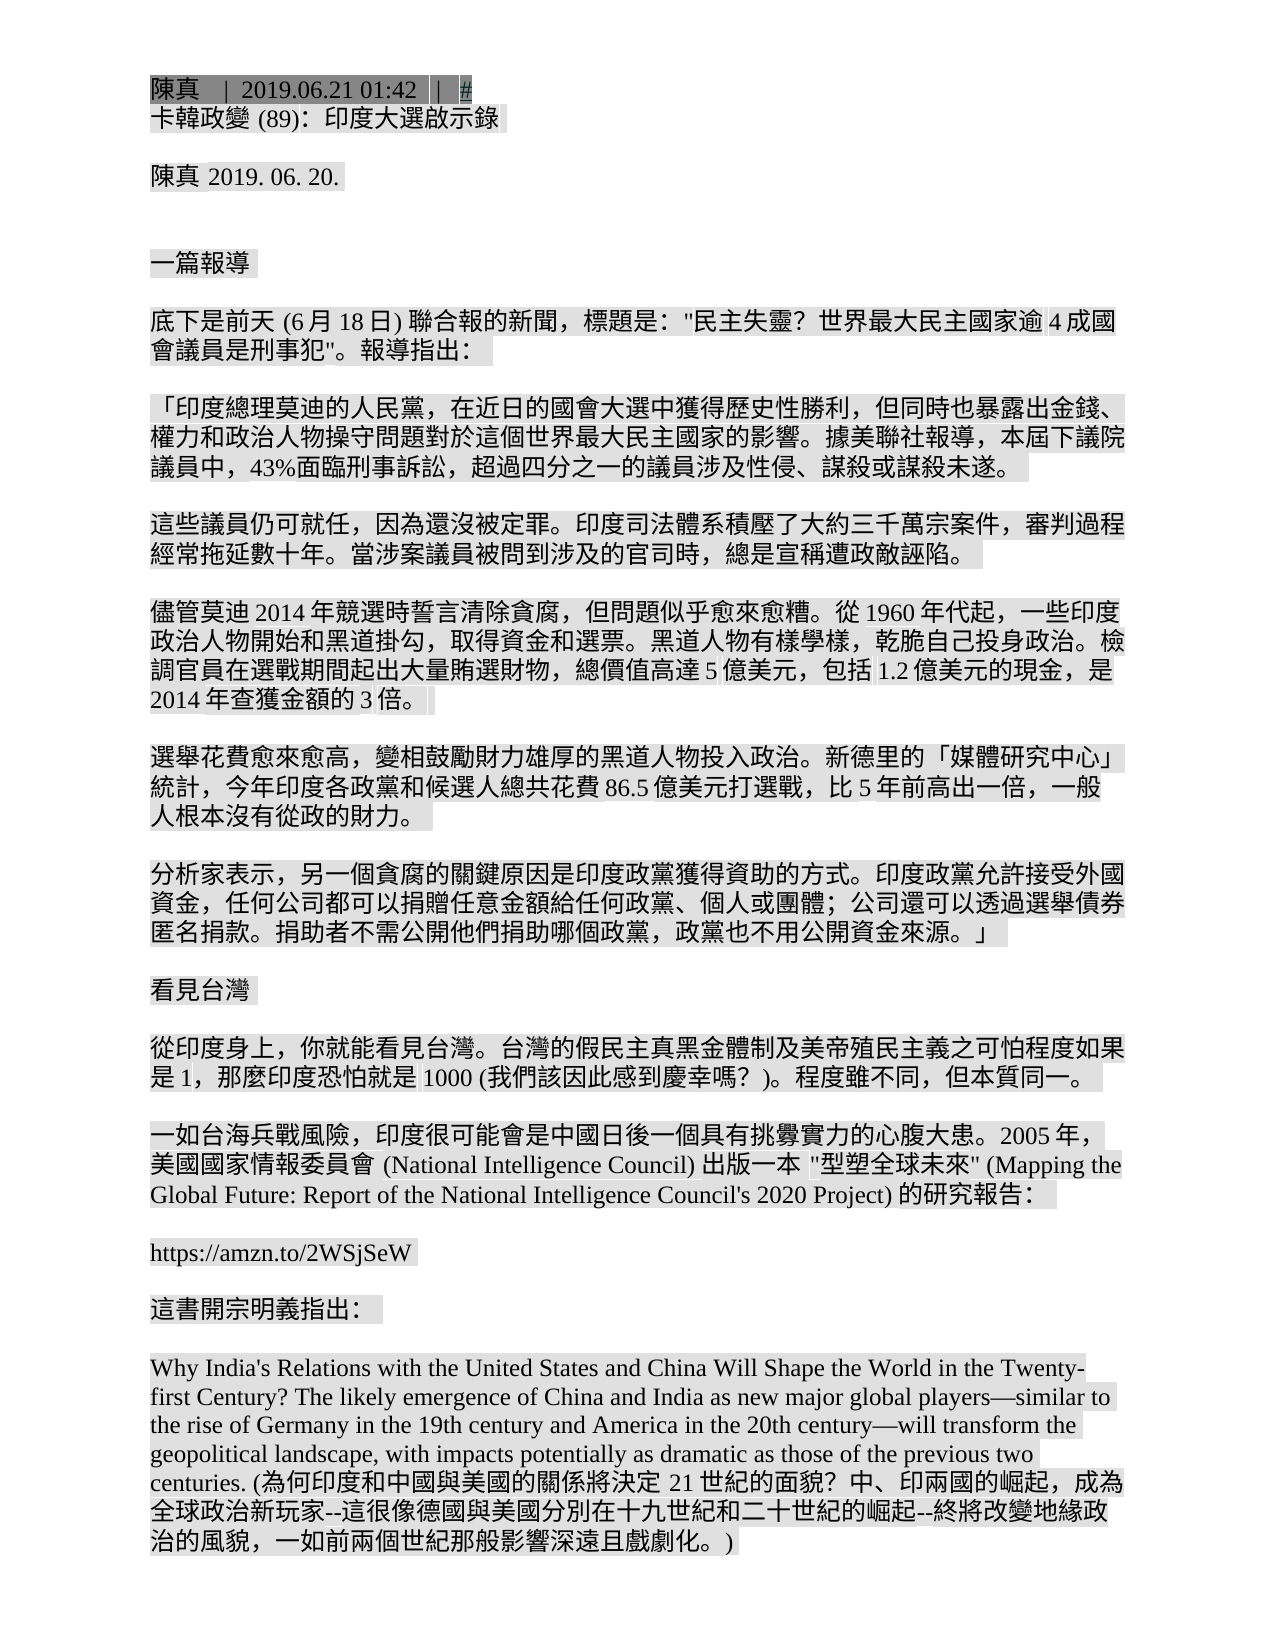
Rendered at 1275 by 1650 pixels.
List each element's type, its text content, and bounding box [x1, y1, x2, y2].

text 卡韓政變 (89)：印度大選啟示錄 陳真 2019. 06. 20. 一篇報導 底下是前天 (6月18日) 聯合報的新聞，標題是："民主失靈？世界最大民主國家逾4成國會議員是刑事犯"。報導指出： 「印度總理莫迪的人民黨，在近日的國會大選中獲得歷史性勝利，但同時也暴露出金錢、權力和政治人物操守問題對於這個世界最大民主國家的影響。據美聯社報導，本屆下議院議員中，43%面臨刑事訴訟，超過四分之一的議員涉及性侵、謀殺或謀殺未遂。 這些議員仍可就任，因為還沒被定罪。印度司法體系積壓了大約三千萬宗案件，審判過程經常拖延數十年。當涉案議員被問到涉及的官司時，總是宣稱遭政敵誣陷。 儘管莫迪2014年競選時誓言清除貪腐，但問題似乎愈來愈糟。從1960年代起，一些印度政治人物開始和黑道掛勾，取得資金和選票。黑道人物有樣學樣，乾脆自己投身政治。檢調官員在選戰期間起出大量賄選財物，總價值高達5億美元，包括1.2億美元的現金，是2014年查獲金額的3倍。 選舉花費愈來愈高，變相鼓勵財力雄厚的黑道人物投入政治。新德里的「媒體研究中心」統計，今年印度各政黨和候選人總共花費86.5億美元打選戰，比5年前高出一倍，一般人根本沒有從政的財力。 分析家表示，另一個貪腐的關鍵原因是印度政黨獲得資助的方式。印度政黨允許接受外國資金，任何公司都可以捐贈任意金額給任何政黨、個人或團體；公司還可以透過選舉債券匿名捐款。捐助者不需公開他們捐助哪個政黨，政黨也不用公開資金來源。」 看見台灣 從印度身上，你就能看見台灣。台灣的假民主真黑金體制及美帝殖民主義之可怕程度如果是1，那麼印度恐怕就是1000 (我們該因此感到慶幸嗎？)。程度雖不同，但本質同一。 一如台海兵戰風險，印度很可能會是中國日後一個具有挑釁實力的心腹大患。2005年，美國國家情報委員會 (National Intelligence Council) 出版一本 "型塑全球未來" (Mapping the Global Future: Report of the National Intelligence Council's 2020 Project) 的研究報告： https://amzn.to/2WSjSeW 這書開宗明義指出： Why India's Relations with the United States and China Will Shape the World in the Twenty-first Century? The likely emergence of China and India as new major global players—similar to the rise of Germany in the 19th century and America in the 20th century—will transform the geopolitical landscape, with impacts potentially as dramatic as those of the previous two centuries. (為何印度和中國與美國的關係將決定 21世紀的面貌？中、印兩國的崛起，成為全球政治新玩家--這很像德國與美國分別在十九世紀和二十世紀的崛起--終將改變地緣政治的風貌，一如前兩個世紀那般影響深遠且戲劇化。) 不過，這部份不是我現在要說的。我只是想說，台灣不會僅僅只是台灣，不會僅僅只是一個島嶼的現在與未來，而是一整個世界局勢的一部份，一個棋子。這棋子究竟能有多少自主作為，究竟如何趨吉避凶抑或放任豺狼橫行，也許將深深影響島嶼居民好幾代人的命運。 因為美國擺明衝著中國而來的 "重返亞洲" 與 "印太戰略"，我對印度向來十分關注，從而也略微有點了解，一直想寫些東西，但千言萬語寫不完，不知從何說起。當主流媒體近乎完全消音或扭曲某些事時，你若提起，哪怕只是提起一些基本事實與普通常識，人們聽在耳裏，也許就會像聽到什麼陰謀論或偏激言論或天方夜譚那樣不足採信。不過，事實就是事實。我所知道的，恐怕都還遠遠不及黑暗事實的千百分之一。 從莫迪說起 就從最近在印度國會大選中再度大獲全勝的印度總理莫迪 (Narendra Modi) 說起吧。莫迪出身 Rashtriya Swayamsevak Sangh (印度國民志願服務團)，簡稱 RSS，是一個鼓吹暴力的印度教準軍事極右組織，視穆斯林為敵，宣揚印度教民族主義，其成員從年幼起便訓練使用刀劍棍棒，灌輸仇視異教徒之思想，屢次發動針對穆斯林之流血衝突，旨在追求建立一個具有極端排它性的 "印度教的印度"，認為那才是 "正港ㄟ印度人" 。泰戈爾曾把這樣一種意識形態斥之為印度種種痛苦問題的 "根源"，指其傷害印度甚鉅。 莫迪一方面是RSS成員，其所屬的 "印度人民黨" (Bharatiya Janata Party，簡稱 BJP)，就是在 RSS 的支持下成立，兩者成員重疊，系出同源，沆瀣一氣，屬 RSS 的政治側翼，而 "世界印度教議會" (簡稱 VHP) 則屬 RSS 的宗教分支，裏頭的 Bajrang Dal (我不知道中文怎麼翻譯) 則是負責武裝攻擊的百萬青年軍。 當年暗殺甘地的兇手，就是 RSS 的成員，至今仍被該組織視為 "印度人的英雄"；種種親美反中、仇視穆斯林的基本論調與熱血沸騰，跟台灣十分相似，動不動就是 "咱勇敢ㄟ印度人"，強調什麼 "正港ㄟ印度人"，排斥所謂外來者。差別只是在於台灣仇中反華但不反穆斯林，也不搞大屠殺。 一如人權紀錄極端可怕的沙烏地阿拉伯是美國所領導的 "民主世界" 成員，印度亦然，它是美國反中的忠實盟友。因此，哪怕它如何瘋狂違反人權，如何姦殺擄掠，如何虐殺異己，如何大規模挑起宗教血腥衝突與仇恨，照樣還是民主世界發光發亮的所謂 "民主燈塔"。 對此你不覺得很離譜嗎？千百倍於中國的人權惡行，卻不為世人所知，而中國的一點雞毛蒜皮小事，比方說根本一點問題也沒有的逃犯條例，卻硬是被西方主流媒體給抹黑得好像什麼人人得而誅之的世界巨大恐怖罪行。 各位整天跟著吶喊自由民主的蠢血沸騰者，不妨把熱血降一下火，不妨先冷靜地細細思量並深入了解所謂民主國家、民主友人、民主世界以及所謂獨裁國家等等等，究竟是什麼樣的真實樣貌，然後再來熱血沸騰也不遲。 阿基米德有句名言說，"給我一個支點，我就能撐起一個地球"。我也有個名言：給我一個主流媒體，我保證能讓你隨時莫名其妙就熱血沸騰。 事實上，莫迪因為鼓吹暴力，屢屢挑起族群血腥衝突事件，許多國際人權機構呼籲將他繩之以法，過去曾遭美國禁止入境，禁令長達九年。可是，當他聲勢鵲起、選上總理後，這位曾經主導一場針對穆斯林的大屠殺、導致兩千多人死亡及十五萬人流離失所的恐怖份子，竟然一夕之間就不恐怖了，變成 "民主同盟" 了。 印度版二二八事件 話說2001年，莫迪擔任印度古吉拉特邦 (Gujarat) 的首長。這地方就是甘地的誕生地。隔年 (2002年) 的2月27日，當地一輛火車莫名起火燃燒，導致車上五十八名印度教徒死亡。至於火苗從何而來，始終缺乏證據。但是，莫迪所領導的地方政府卻一口咬定是穆斯林所為。案發隔天 (2月28日)，莫迪以首長身份帶頭上街抬棺送葬，下令明訂 228 為 "哀悼日"，旋即發動印度版的二二八事件，血洗穆斯林。 一如緬甸軍方之屠殺羅興亞人，莫迪所領導的古吉拉特邦政府及警察，不但不制止屠殺，反而提供暴民各項協助與情資，包括提供人員清單與地址，鼓動暴民血洗穆斯林家庭，甚至抓捕企圖逃走的穆斯林難民，把他們交到暴民手上，任其殺戮、強姦。 諸多證據指向一項疑慮：亦即這個暴民屠殺事件是否有可能籌畫已久，而非臨時起意？比方說，一些穆斯林商店事發前數周就已耳聞風聲，為了安全起見，早已更換招牌，避免被指認穆斯林身份，但依舊遭到暴民極其精準且迅速的洗劫、屠殺與強姦。 恐怖大屠殺持續長達數月之久。根據國際特赦組織和人權觀察組織的各種調查報告與新聞稿，共有兩千多人死亡，傷者無數，數萬個穆斯林家庭被燒毀，大約十五萬人失去家園。許多暴民就是 RSS、印度人民黨 (BJP) 或 "世界印度教議會" (VHP) 的成員。 事件至今已17年，除了零星幾位個案極其緩慢的司法樣板作業外，沒有任何兇手受到法律制裁。十年後 (2012年)，根據國際特赦組織的報告，仍有兩萬多名當年受害者棲居帳蓬，無家可歸，卻旋即遭到印度政府的驅離。 有一本書叫做 "IN SPITE OF THE GODS：THE STRANGE RISE OF MODERN INDIA"，作者叫 EDWARD LUCE，是美國 "金融時報" 的資深記者，於暴亂事件前後那幾年 (2001-2005) 派駐印度。這裏可以下載全書： https://bit.ly/2WTSrRK 書中有一章，簡略描述了屠殺經過。我約略轉述其中幾段 (158頁至160頁) 如下： "2002年，發生在古吉拉特邦的的高德拉（Godhra）暴亂屠殺，事實上直接延續1992年 (印度古城) 阿約提亞 (Ayodhya) 的清真寺被人民黨 (BJP) 所發動的暴民鏟平事件，至於2002年2月27日的高德拉火燒車事件，導致五十八名隸屬 VHP 的印度教徒之死亡，則是一個導火線。 這些印度教徒此行的任務之一，就是要求印度政府在被摧毀的清真寺土地上改建印度教寺廟。高德拉火車站附近有個人口眾多的穆斯林社區，許多居民就在火車站當小販或苦力以維持生計。他們表明，過去數周來經常遭到印度教徒的辱罵與挑釁。 印度政府對事件進行了調查，仍無法找到車廂著火原因。但是莫迪所領導的地方政府，卻在事件後逕自宣布228為哀悼日，並且在古吉拉特邦最大的城市街道上為死者送葬，公然煽動暴力，於是數千名印度教徒旋即包圍了城市中每個穆斯林社區，發動攻擊。 血腥證詞 暴亂殺戮方興未艾之際，莫迪發表談話，指稱這場暴亂屠殺只是一種「很自然」的反應，並引用牛頓第三定律說，「每一個力量，都會引起一個具有同等力道的反作用力」。這話無異鼓勵更多殺戮。問題是，莫迪所鼓動的所謂「反作用力」卻完全不成比例。在莫迪的鼓動下，一波波更加殘暴的血腥殺戮迅即在整個城邦蔓延開來，許多目擊者留下證詞，一些血腥場面也被電視鏡頭記錄下來。 其中，最令人髮指的是暴徒們傷害穆斯林婦女和兒童的方式。暴徒們往往聚眾輪姦婦女，事後便把煤油灌進婦女及兒童的喉嚨，用點燃的火柴引發烈火，數百人就站在一旁雀躍歡呼，欣賞這奇特且令人毛骨悚然的屠殺婦孺與小孩的方式。暴徒們以此虐殺方式，做為一種報復性的殺戮儀式。 暴徒們還會刻意把受害婦孺與小孩的男性家庭成員全數拖到火刑現場，逼迫他們親眼目睹妻子兒女的喉嚨被灌入媒油活活燒死的痛苦慘狀，然後接著再把這些男性也一一凌虐至死。 這一切暴行顯然早有預謀，因為暴亂者手上居然擁有平常人無法取得的官方選舉人名冊，藉以在混合社區裏頭迅速揪出穆斯林家庭。暴徒們同時也能準確無誤地找出穆斯林商鋪，儘管這些店家早有預警，早已改用印度教名字的店面招牌，卻依然難逃毒手。凡此種種，包括暴徒們屠殺的形式及超高效率，在在指明此一暴亂屠殺事件似乎早有預謀。 另一方面，警察在這場暴亂殺戮中所扮演的角色亦同樣令人震驚。他們對眼前發生的姦殺擄掠不但袖手旁觀，甚至還充當暴徒們的幫手，例如提供當地穆斯林家庭的住址，並且把企圖逃亡的穆斯林難民抓回來，交由暴徒處置。印度國內的人權團體及諸多國際人權組織都曾對此一事件開展大規模調查，充足的證據顯示，古吉拉特邦的警察收到上頭指示，不要阻止血腥暴力。 一位穆斯林婦女在一次司法調查中提出證詞，她說： 「暴徒們抓住我的丈夫，先是用劍往他頭上砍了兩下，然後把汽油澆在他的眼睛上，活活把他燒死。我的小姑則是被拖去剝光了衣服供人強姦，當時她的懷裏還抱著一個三月大的小嬰兒。強姦之後，暴徒們就把汽油澆在她身上，點火燒死，並且把嬰兒也丟入火堆中活活焚燒。 我的婆婆年邁無法爬樓梯，因此她和一個四歲的孫子就留在一樓。婆婆告訴他們說，儘管拿走所有的金錢和珠寶，求你們放過孩子。他們確實把錢財全拿走了，但仍然還是點火把孩子活活燒死。社區的少女們全被剝光了衣服，先是輪姦，然後也一一焚燒至死。警察就在現場觀看，他們全是暴徒的幫兇。」 以上只是許多人權組織所記錄的數百份目擊者證詞之一。事件中，警方卻不願接受受害者的報案，也不願為他們做筆錄。" 即便在如此殘暴的血腥事件後，莫迪依舊公開表示： 「穆斯林是我邦的外來者，同時也是我們的敵人以及社會潛在的恐怖份子。穆斯林如果想要在此過上一個和平安定的生活，就必須對印度文化俯首稱臣，並且應該平靜地接受你們的次等國民地位。而且，倘若膽敢再發生對印度教徒的攻擊事件，那麼，等待穆斯林的，將會是更加殘酷恐怖的報復。」 痛苦與疼痛 以上是 "IN SPITE OF THE GODS：THE STRANGE RISE OF MODERN INDIA" 這書裏頭的一小段資料記載。整個惡行泯滅人性，罄竹難書。每次想到這類事情，心裏的悲痛，難以言喻。與其說我痛恨這樣一些人，痛恨這樣一種橫行於世的詐騙政治，不如說我實在很同情你我做為一個 "人" 的這樣一個基本事實。我因此很難不相信上帝，因為如果世上沒有神，根本沒有人能救贖我們脫離深重的罪孽和痛苦。 痛苦 (suffering) 旁人無法代為承受，只能祈求上天憐憫。但是，疼痛 (pain) 卻很具體，只是一種神經生理反應，卻帶來肉體莫大的折磨。我因此從小有個很深的心願，要是世上的一切疼痛可以量化，可以累積，然後可以全數轉移，我很希望能夠承受世上一切疼痛的總和。若能如此，我一定不會覺得疼痛，而且會很開心才對。但我知道，這種心願永無實現的可能，只是一場美麗空話，就好像我常想摘幾顆星給不管是誰的小孩玩一樣。 印太民主同盟？ 最近印度國會大選，莫迪一如過往，再度推出許多恐怖份子參選，其中一位特別惡名昭彰，名叫 Pragya Singh Thakur，是位女性，是個貨真價實的恐怖份子，曾於2008年，針對穆斯林社區及各地清真寺，策畫印度馬萊岡 (Malegaon) 城市的連環爆炸案，奪取十數條人命。不但至今逍遙法外，而且這回國會大選，竟然還以壓倒性票數獲勝。 由此也可以看出，印度在所謂民主外衣下，整個社會朝向一種強調某種自我認同的極端化；只要打著反中、反穆斯林、"捍衛正港ㄟ印度人" 的口號，往往就能囊括大多數選票。一如台灣的民進黨，印度政客們同時也熱烈響應美國旨在圍堵與消滅中國的 "印太戰略"，不斷對民眾洗腦，造謠渲染事實上根本不存在的中國侵略威脅，不斷加強和美國的 "反中" 同盟關係，以便從美方獲得更多藉以掠奪個人權位與私利的政治保障。 你看，這兩年來，民進黨幾乎每天不斷附和美國的 "印太戰略"，每天高歌民主與人權，動輒就說什麼惟有加入印太戰略，才能捍衛台灣與世界的民主自由與人權云云。就在這個月初 (六月二日)，蔡英文又在講什麼 "印太" 了。她說： 「台灣民主自由是世界公認。如果台灣守不住，民主自由也就守不住，現在的台灣已經不是兩岸關係裡頭的台灣，而是印太地區的台灣。現在，我們當一個台灣人已經比較有尊嚴。」 報上說，蔡英文此話一出，立即引起現場民眾同聲歡呼附和。這類民主鳥話，特別是在校園，更是反應熱烈。在這樣一個徹底封閉的小島上，洗腦威力之強大，若非身處島嶼之中，實難想像。在這島上，不管多麼荒唐離譜的謊言，不管多麼違反事實的陳述，照樣能洗進幾乎每個人 (特別是年輕人) 的腦子裏，進而跟著朗朗上口。極少數對之稍有異議者，就會變成眾矢之的，全民公敵。 前些日子 (六月四日)，蔡英文和前駐日美軍司令Edward A. Rice見面，再三保證台灣將會「持續為印太戰略貢獻心力，共同維護民主自由」。可以說幾乎無時無刻，綠營及其一大票走狗們，就像壞掉的唱盤那樣，不斷反覆播放類似論調。例子俯拾皆是，例如蔡英文的什麼 "想想論壇" 寫著：「台灣和印度都是民主國家，雙方存在著民主價值與民主制度上的自然親近感」，所以雙方應密切合作，打擊中國獨裁，捍衛民主與自由云云。 再舉個例，2007年時，阿扁仍當權，游錫堃擔任民進黨主席，接見印度國會議員訪問團時，致詞表示「肯定印度民主發展與經濟崛起的雙頭並進，反觀中國雖然經濟起飛，但其獨裁政權卻帶來很大的威脅。」並說：「近年來，中印兩國經濟發展表現亮眼，卻有極大差異，其中印度是一個民主國家，而中國卻是一個獨裁國家，其經濟發展對於亞太地區的和平毫無幫助，帶來很大的威脅」。 或是像綠油油的《民報》，最近甚至大力歌頌印度剛落幕的國會大選是「偉大、神聖的民主」，它如此寫道： 「當今的獨裁中國政權，已經不只是禍害自己的國民而已，它正迅速地用其巨額金錢滲透、摧毀全世界的民主和經濟體制！獨裁政權的經濟越發達，越對自由世界構成威脅，只有像印度這種民主體制下的大國經濟發展，才能促使世界經濟的良性發展和競爭。印度人民用選舉來捍衛自己神聖的權利，其智慧遠超中國的御用文人們。僅僅這一點，就是偉大的印度，偉大的印度人民！絕對超過中國，超過中國人！」 我常納悶，這究竟是無知還是無恥？真的有人這麼無知嗎？還是無恥透了頂？並且以為大家全是腦殘或不識字？所以隨便他們胡扯瞎掰？ 你知道印度選舉是怎麼選的嗎？特別是莫迪的印度人民黨 (BJP)，更是惡行昭彰，暴力橫行；造謠抹黑及全面性的假新聞及做票那就不用說了，基本上就是一種槍口下的選舉：暴力私刑不斷，跺手跺腳、法外處決、綁架殺人，性侵婦孺，各種威脅恐嚇，罄竹難書。看你是要命還是要自主投票？稍有不慎，小命難保。至於買票賄選或期約賣官等等等，基本上就是一種選舉常態。 人民的一般生活更是無端困苦，財富全被政客與財團掠奪。舉個例，各位去過印度就知道，你必須隨時買瓶裝水或礦泉水喝，否則健康難保，因為水源太髒太可怕了。這也說明了為何印度的新生兒死亡率那麼高的主要原因之一，大多出於水源污染，致病而死。可是，你知道為什麼印度政府始終不改善飲水基本衛生安全嗎？因為礦泉水或瓶裝水公司往往由財團及政客掌控，藉以賺取暴利。 我其實很不想講這些，因為印度之為惡程度，遠遠超過這些 "小事" 幾百萬倍之可怕。 仇恨 在21世紀的今天，在大多數國家裏面，你很少會見到像印度這樣一種由政府所組織動員的大屠殺；政權背後的撐腰者就是美國。只要你仇中反華，看你要怎姦殺擄掠都沒關係，照樣是偉大的民主國家。反之，就是萬惡的獨裁政權。 一位印度專欄作家 S.K. Pande，曾寫了幾篇文章，說明莫迪和美國的關係之密切程度，猶如當年入侵伊拉克時英國首相布萊爾和美國總統布希之密切；只是這回的打擊對象不是伊拉克，而是中國。他並指出，整個印度政壇充斥著 CIA與美國各方勢力代理人，而這些人跟 RSS 的關係特別密切。 印度有一位專門研究 RSS、非常著名的學者 Desh Raj Goyal，年少時曾加入 RSS，更進一步指證歷歷說明印度這股主流勢力和 CIA千絲萬縷的關係。印度最高法院於2014年亦曾判決，BJP及其它政黨違法接受外國勢力的金援與賄賂，並特別指出 CIA 往往透過經援所謂學術研究、文化與宗教活動及各種志工營隊或企業等等活動，掩人耳目，藉以在它國境內從事洗腦與顛覆活動。 重點是，一般人知道以上這一切嗎？不但不知道，而且還真以為什麼捍衛民主自由，還真以為台灣好棒好偉大，加入這樣一個維護什麼民主自由的偉大陣營。 2017年的 8月15日，適逢印度獨立70周年。然而就在當時，印軍入侵中國邊界，雙方對峙長達數月之久。在某個廣場上，面對數萬群眾，莫迪提出一個口號叫做「打造新印度」。莫迪說，「新印度就是要反恐，並且要積極和美國等國家一起併肩作戰，打擊恐怖主義」。可是，印度最大的恐怖主義根源，不就是莫迪及其所屬的 RSS 和 BJP 長年所倡導的種種排它性思想嗎？ 莫迪還說，在「新印度」之中，貪污腐敗「將沒有容身之處」。這其實就跟吃銅吃鐵無所不貪的民進黨高喊清廉是一樣的意思。 莫迪的「新印度」，事實上就是我上面所描述的這樣一種由 RSS所主導的印度：仇中反華反穆斯林，貪污腐敗，泯滅人性，顛倒是非黑白，乃至兄弟血腥相殘。 大家要以為台灣不會走上那樣一種極端。各位不妨看看二戰時的烏克蘭和波蘭之內部族群血腥相殘 (強烈推薦 Wojciech Smarzowski 所導演的 Volhynia，台譯 "仇恨")，不妨看看科索沃，看看塞爾維亞，看看南斯拉夫，看看這一切被西方外來勢力所挑起的兄弟相殘之極端血腥以及極端令人訝異。帝國勢力入侵，刻意操弄族群對立，而仇恨居然可以這樣就被憑空大量製造出來，進而無限氾濫。 操弄高手與最終解決方案 莫迪表示，在自由的「新印度」裏頭，絕不容許打著「信仰」的旗號從事暴力活動。可是，這樣一種宗教極端主義的暴力行徑，恰恰是莫迪所專長。莫迪還說：「我們必須下定決心，在2022年之前實現印度『自由戰士』（指聖雄甘地）的夢想。」很可笑吧，在甘地的誕生地一手製造印度版228大屠殺的就是莫迪。 莫迪的政治同夥，同時也是 VHP 的總書記 Praveen Togadia，在談到莫迪所發動的這場針對穆斯林的大屠殺時，竟然如此說道：「穆斯林的暴力氾濫，那是因為我們的國家追隨甘地，縱容所致。因此，我們不再需要甘地。」上面提到的那位由莫迪提名、數年前曾製造連環爆炸案殺死十數條人命的恐怖份子 Pragya Singh Thakur，甚至還多次讚揚殺害甘地的兇手是「真正的愛國者」。 跟台灣一樣，這些政客也深獲印度年輕人喜歡，並且也有著一群太陽花式 "覺醒青年"，也是很喜歡砸銅像。砸誰的銅像呢？就是甘地；把甘地砍頭或毀容。為什麼？因為他們認為甘地不愛印度，是穆斯林的同路人，是印度教的叛徒。 你必須明白，這些政客雖然壞，但他們一點都不笨，他們全是政治操弄的高手，講的是一套，做的又是另一套，而且人前人後言行不一，一如台灣之人渣政客們，十分精於操弄。 有位印度導演叫做 Rakesh Sharma，拍了一部長達三個半小時的記錄片 "Final Solution" (最終解決方案)，詳實記錄與調查採訪莫迪在 2002 年所發動的那場大屠殺。"最終解決方案" 一詞取自納粹針對猶太人的種族滅絕計畫，導演藉以指稱類似莫迪所代表的那樣一種盛行於印度的主流勢力，排斥所謂異族或異己或外來者與後來者，並以自身認同為傲，一如納粹一般。 我沒看這片子，但我知道這位導演講了一些話，他說，諸多跡象與證據顯示，該場大屠殺是莫迪政府及其政黨所幕後策動；姦殺擄掠的背後，更有著這樣一種主流意識形態：亦即對自身認同充滿 "驕傲"，強調一種 "正宗" 或 "正港ㄟ" 、土生土長的印度人認同；不但宗教必須正港，文化、政治、地域與語言也必須正港，強調建立一種 "真正的" 印度本土政權，否則就是不愛印度，是印度之敵。 因此，對穆林與基督教等等 "後來者"、"外來者" 或 "侵入者" 乃至鄰近的中國充滿敵意，認為這些人事物都是 "最終" 必須 "解決" 的對象。在 "最終解決" 來到之前，這些有毒有害的人事物，都不應該跟正港的印度人享有同等資源與權利地位。例如，政府曾經集體驅逐數百名穆斯林學生，強迫他們轉學到偏遠地區，因為他們沒有資格跟正港的印度人享有同樣的教育資源或醫療資源。 導演還說，這些政客及其文化代言人極為擅於利用新聞事件加以政治操弄，騙取選票，更是廣獲年輕族群的熱烈支持。 結尾：特別為 half-witted 而寫 我這文章，算一算九千多字，花了我兩個夜診後極其疲憊的夜晚。頭腦昏沉，詞不達意，但我若不踩煞車，別說九千字，九萬字我都能一直寫下去。因為眼睛有事，現在寫東西特別吃力，但我能做的也就是這些了。 這跟韓國瑜有什麼關係嗎？當然有關係，但我當然不是為了他或僅僅為了一個選舉而寫，而是特別為了維根斯坦所說的那些 "half-witted" 而寫。"half-witted" 就是指一個人僅僅只有一半的智能，翻譯成大白話就是腦殘。腦殘者往往特別會以為自己很有自主判斷力，具有什麼獨立思考的能力。 今天晚餐時，學姊提到說有個國中生當面嗆罵韓國瑜。那學生說韓國瑜 "很可笑"，竟然想選總統，"只會向中央申請一些奇奇怪怪的經費 (指防治登革熱)"；這學生還烙英文說這樣只會傷害韓國瑜的什麼 "reputation"。我的天啊！不要拉我，我真的很想去撞牆。 我跟學姊說，大多數人其實只能被洗腦，所以良善的政權應該盡量把持洗腦的權柄與媒體，才能使人、使社會走上正途。至於所謂獨立思考的能力，我以前以為那是一種眾人都能培養的能力，但我現在不這麼想了。我認為那是天才的特徵，僅僅屬於極少數聰慧者。 至於一般人，你恐怕只能直接告訴他答案，然後再來教他怎麼演算出某個答案來，你很難期待每個人能夠培養出獨立思考能力。人們其實連思考都不會，更不用說什麼獨立思考了。 最近看到一個漫畫很好笑，上面寫著："千萬不要小看一大群白癡的威力。" 我因此為 half-witted 而寫，看看能不能幫忙填滿這一大群人另一半消失的腦子。 [150, 104, 1125, 1556]
text 陳真 | 2019.06.21 01:42 | # [150, 75, 1125, 104]
